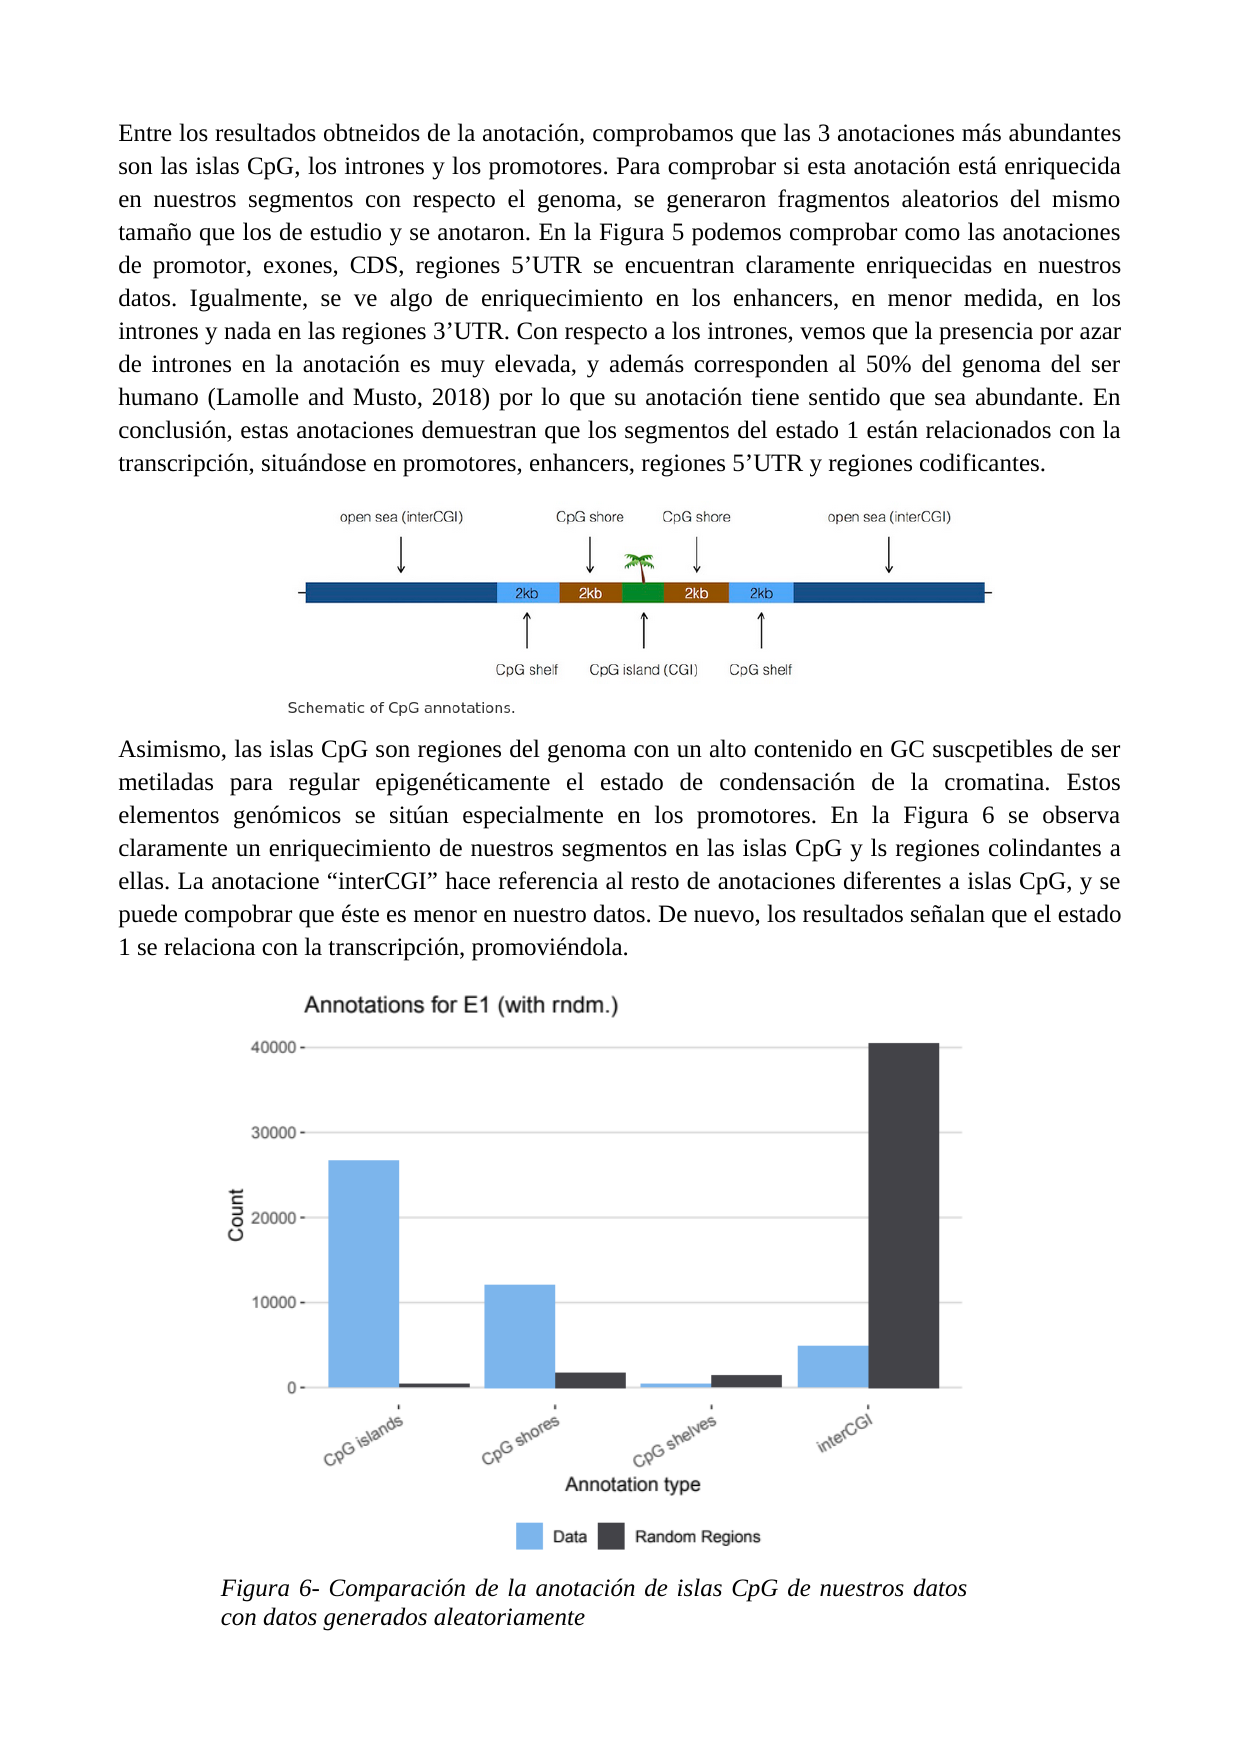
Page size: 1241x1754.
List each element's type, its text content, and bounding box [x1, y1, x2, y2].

text Asimismo, las islas CpG son regiones del genoma con un alto contenido en GC suscpetibles de ser metiladas para regular epigenéticamente el estado de condensación de la cromatina. Estos elementos genómicos se sitúan especialmente en los promotores. En la Figura 6 se observa claramente un enriquecimiento de nuestros segmentos en las islas CpG y ls regiones colindantes a ellas. La anotacione “interCGI” hace referencia al resto de anotaciones diferentes a islas CpG, y se puede compobrar que éste es menor en nuestro datos. De nuevo, los resultados señalan que el estado 1 se relaciona con la transcripción, promoviéndola. [118, 734, 1122, 961]
text Figura 6- Comparación de la anotación de islas CpG de nuestros datos con datos generados aleatoriamente [221, 1568, 971, 1630]
picture [254, 499, 995, 720]
text Entre los resultados obtneidos de la anotación, comprobamos que las 3 anotaciones más abundantes son las islas CpG, los intrones y los promotores. Para comprobar si esta anotación está enriquecida en nuestros segmentos con respecto el genoma, se generaron fragmentos aleatorios del mismo tamaño que los de estudio y se anotaron. En la Figura 5 podemos comprobar como las anotaciones de promotor, exones, CDS, regiones 5’UTR se encuentran claramente enriquecidas en nuestros datos. Igualmente, se ve algo de enriquecimiento en los enhancers, en menor medida, en los intrones y nada en las regiones 3’UTR. Con respecto a los intrones, vemos que la presencia por azar de intrones en la anotación es muy elevada, y además corresponden al 50% del genoma del ser humano (Lamolle and Musto, 2018) por lo que su anotación tiene sentido que sea abundante. En conclusión, estas anotaciones demuestran que los segmentos del estado 1 están relacionados con la transcripción, situándose en promotores, enhancers, regiones 5’UTR y regiones codificantes. [118, 118, 1122, 477]
picture [220, 987, 971, 1568]
